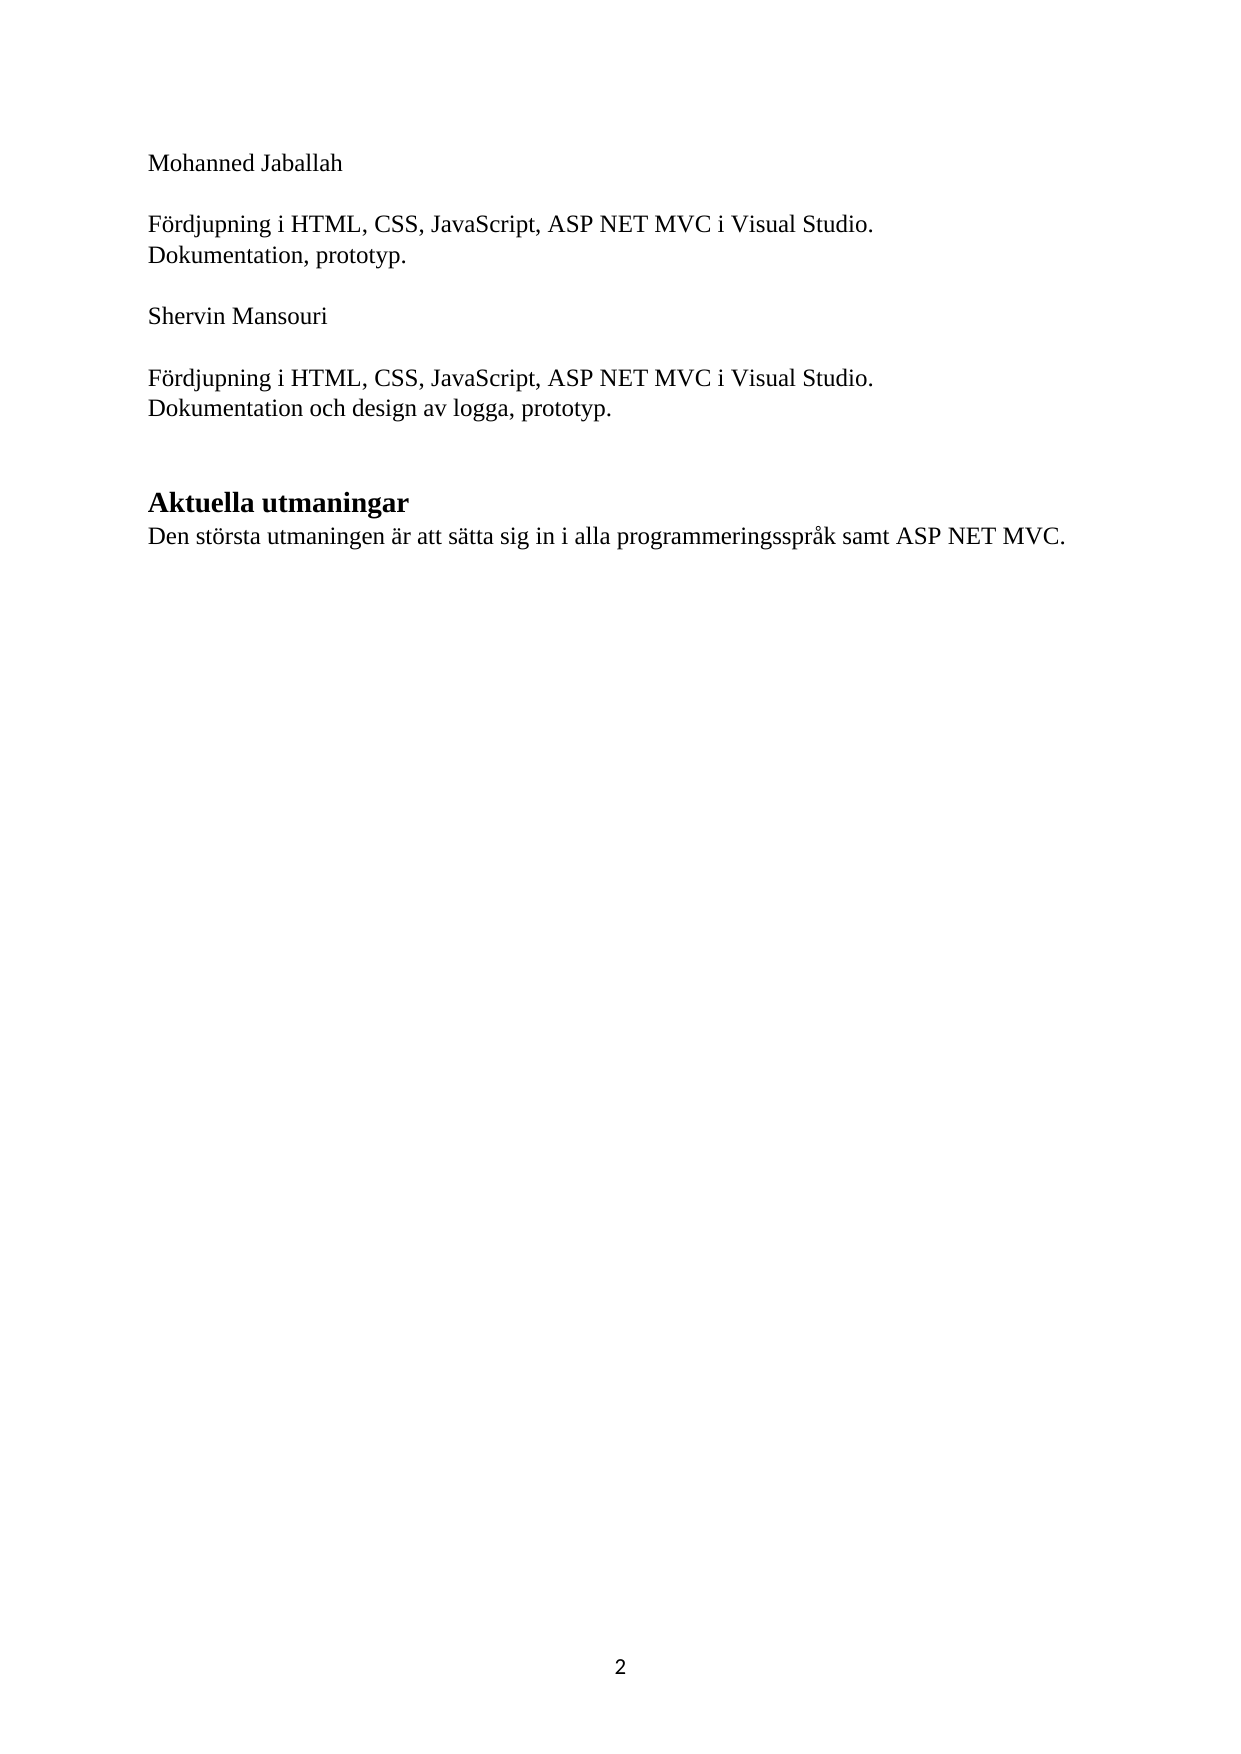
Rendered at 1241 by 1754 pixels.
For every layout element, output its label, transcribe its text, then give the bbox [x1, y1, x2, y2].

text Shervin Mansouri [148, 301, 1093, 330]
text Mohanned Jaballah [148, 148, 1093, 176]
text Fördjupning i HTML, CSS, JavaScript, ASP NET MVC i Visual Studio. Dokumentation, prototyp. [148, 209, 1093, 268]
text Aktuella utmaningar [148, 486, 1093, 519]
text Den största utmaningen är att sätta sig in i alla programmeringsspråk samt ASP NET MVC. [148, 521, 1093, 550]
text Fördjupning i HTML, CSS, JavaScript, ASP NET MVC i Visual Studio. Dokumentation och design av logga, prototyp. [148, 363, 1093, 422]
